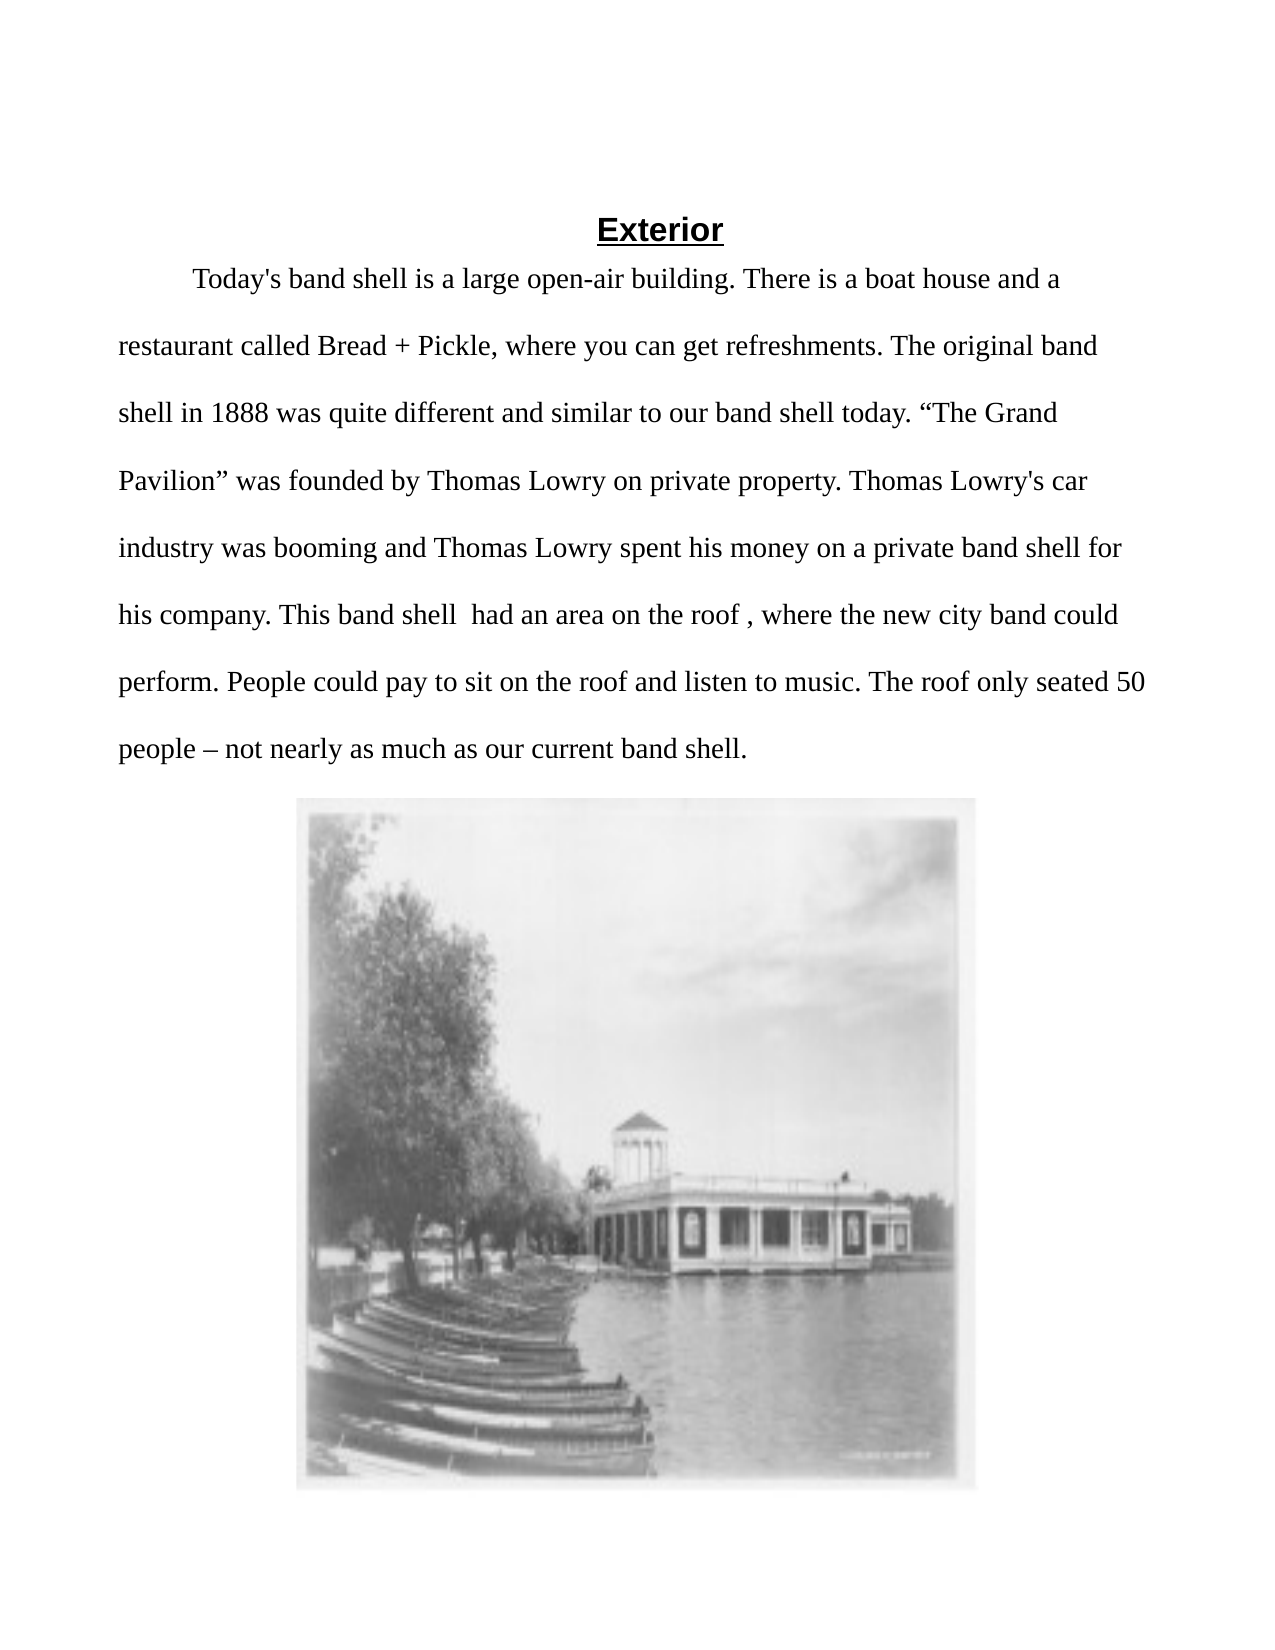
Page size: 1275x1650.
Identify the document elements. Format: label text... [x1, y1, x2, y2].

subtitle Exterior [118, 210, 1157, 249]
picture [296, 798, 979, 1498]
text Today's band shell is a large open-air building. There is a boat house and a restaurant called Bread + Pickle, where you can get refreshments. The original band shell in 1888 was quite different and similar to our band shell today. “The Grand Pavilion” was founded by Thomas Lowry on private property. Thomas Lowry's car industry was booming and Thomas Lowry spent his money on a private band shell for his company. This band shell had an area on the roof , where the new city band could perform. People could pay to sit on the roof and listen to music. The roof only seated 50 people – not nearly as much as our current band shell. [118, 261, 1157, 764]
